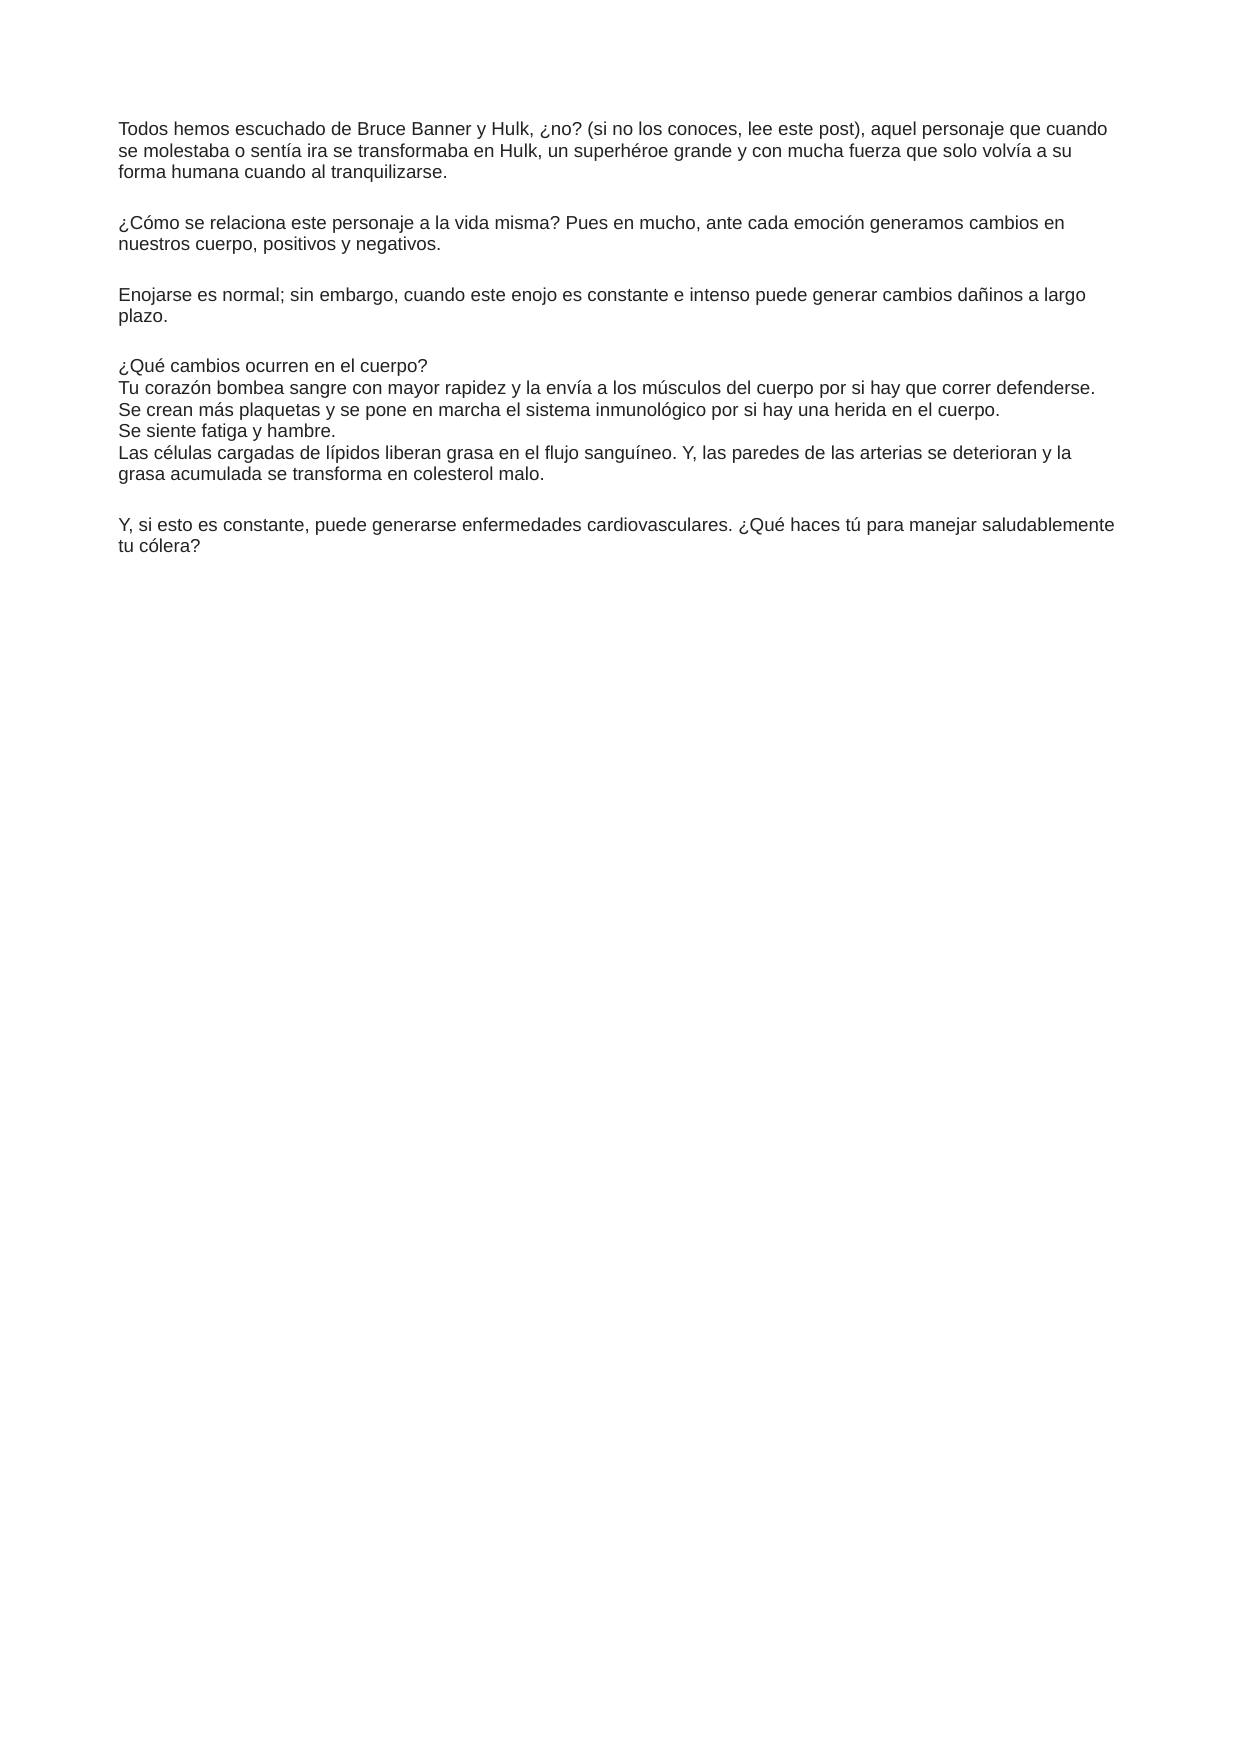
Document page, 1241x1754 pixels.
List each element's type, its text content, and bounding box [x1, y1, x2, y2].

text Todos hemos escuchado de Bruce Banner y Hulk, ¿no? (si no los conoces, lee este post), aquel personaje que cuando se molestaba o sentía ira se transformaba en Hulk, un superhéroe grande y con mucha fuerza que solo volvía a su forma humana cuando al tranquilizarse. ¿Cómo se relaciona este personaje a la vida misma? Pues en mucho, ante cada emoción generamos cambios en nuestros cuerpo, positivos y negativos. Enojarse es normal; sin embargo, cuando este enojo es constante e intenso puede generar cambios dañinos a largo plazo. ¿Qué cambios ocurren en el cuerpo? Tu corazón bombea sangre con mayor rapidez y la envía a los músculos del cuerpo por si hay que correr defenderse. Se crean más plaquetas y se pone en marcha el sistema inmunológico por si hay una herida en el cuerpo. Se siente fatiga y hambre. Las células cargadas de lípidos liberan grasa en el flujo sanguíneo. Y, las paredes de las arterias se deterioran y la grasa acumulada se transforma en colesterol malo. Y, si esto es constante, puede generarse enfermedades cardiovasculares. ¿Qué haces tú para manejar saludablemente tu cólera? [118, 118, 1122, 614]
